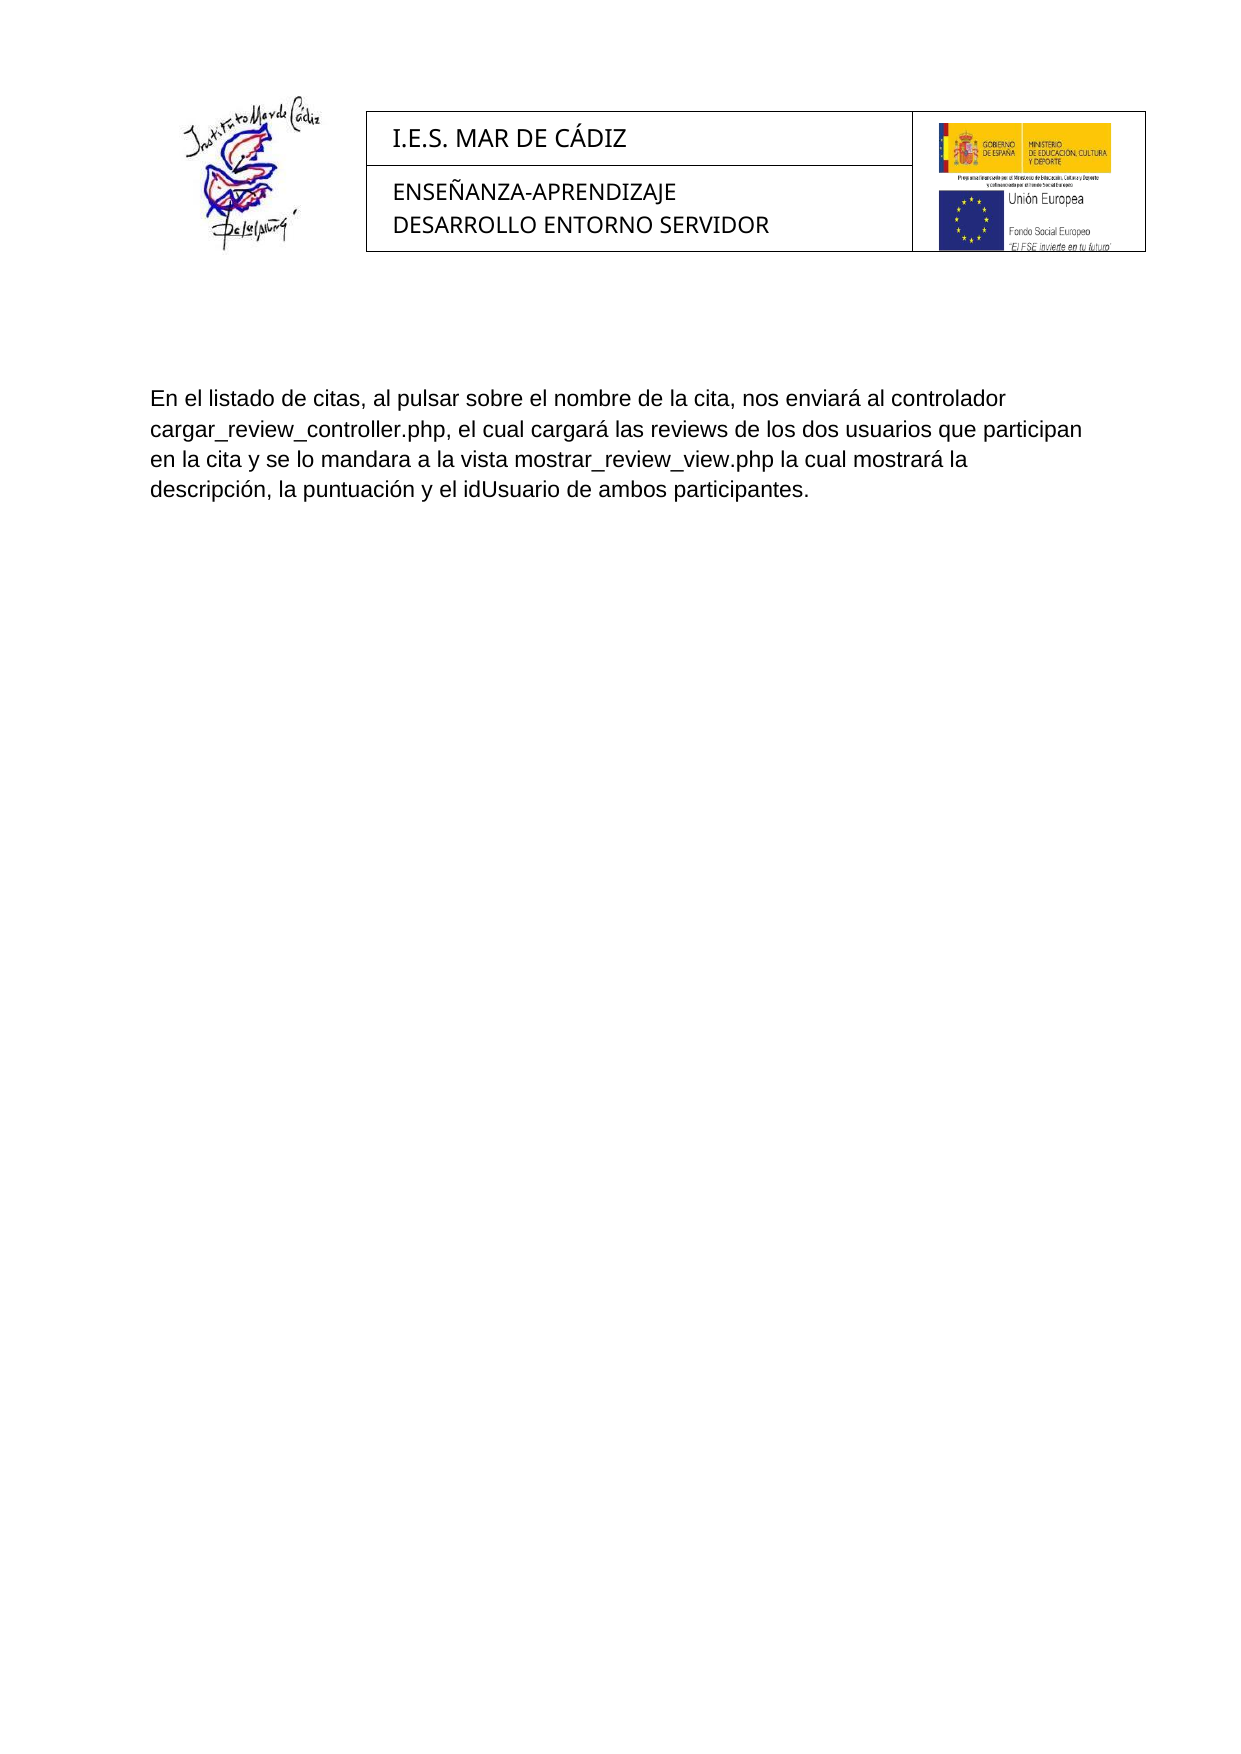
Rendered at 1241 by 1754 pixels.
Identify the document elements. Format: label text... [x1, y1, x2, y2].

text En el listado de citas, al pulsar sobre el nombre de la cita, nos enviará al controlador cargar_review_controller.php, el cual cargará las reviews de los dos usuarios que participan en la cita y se lo mandara a la vista mostrar_review_view.php la cual mostrará la descripción, la puntuación y el idUsuario de ambos participantes. [150, 385, 1090, 502]
picture [938, 123, 1112, 251]
picture [157, 96, 335, 263]
